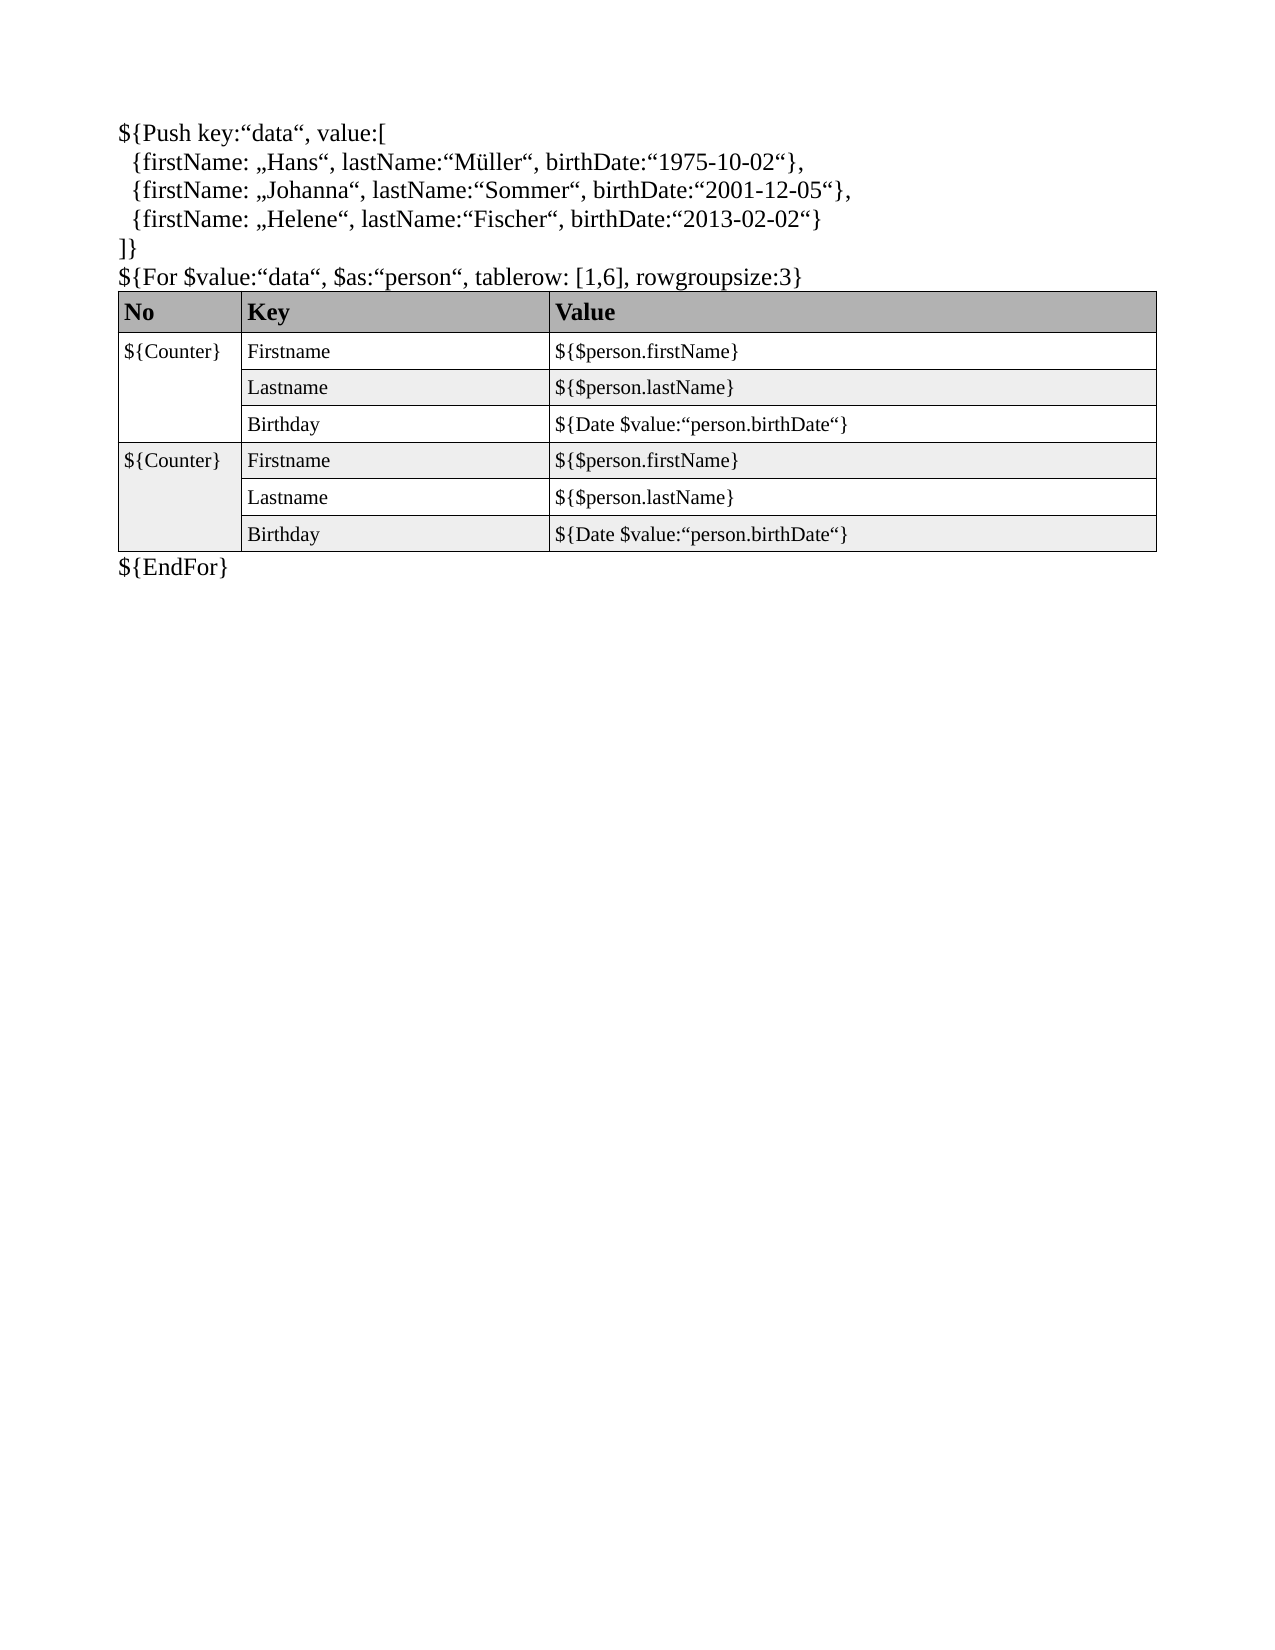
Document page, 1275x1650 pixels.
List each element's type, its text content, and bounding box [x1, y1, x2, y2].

text ${For $value:“data“, $as:“person“, tablerow: [1,6], rowgroupsize:3} [118, 262, 1157, 291]
text ${EndFor} [118, 552, 1157, 581]
table_cell ${$person.firstName} [550, 333, 1156, 368]
table_cell ${$person.lastName} [550, 479, 1156, 515]
table_cell ${Date $value:“person.birthDate“} [550, 406, 1156, 442]
table_cell ${$person.firstName} [550, 443, 1156, 478]
table_header No [119, 292, 241, 332]
table_header Value [550, 292, 1156, 332]
text ${Push key:“data“, value:[ {firstName: „Hans“, lastName:“Müller“, birthDate:“1975-10-02“}, {firstName: „Johanna“, lastName:“Sommer“, birthDate:“2001-12-05“}, {firstName: „Helene“, lastName:“Fischer“, birthDate:“2013-02-02“} ]} [118, 118, 1157, 262]
table_cell Firstname [242, 443, 549, 478]
table_cell ${Date $value:“person.birthDate“} [550, 516, 1156, 551]
table_cell Lastname [242, 479, 549, 515]
table_cell ${Counter} [119, 443, 241, 478]
table_cell Lastname [242, 370, 549, 405]
table_cell ${$person.lastName} [550, 370, 1156, 405]
table_header Key [242, 292, 549, 332]
table_cell ${Counter} [119, 333, 241, 369]
table_cell Birthday [242, 406, 549, 442]
table_cell Birthday [242, 516, 549, 551]
table_cell Firstname [242, 333, 549, 368]
